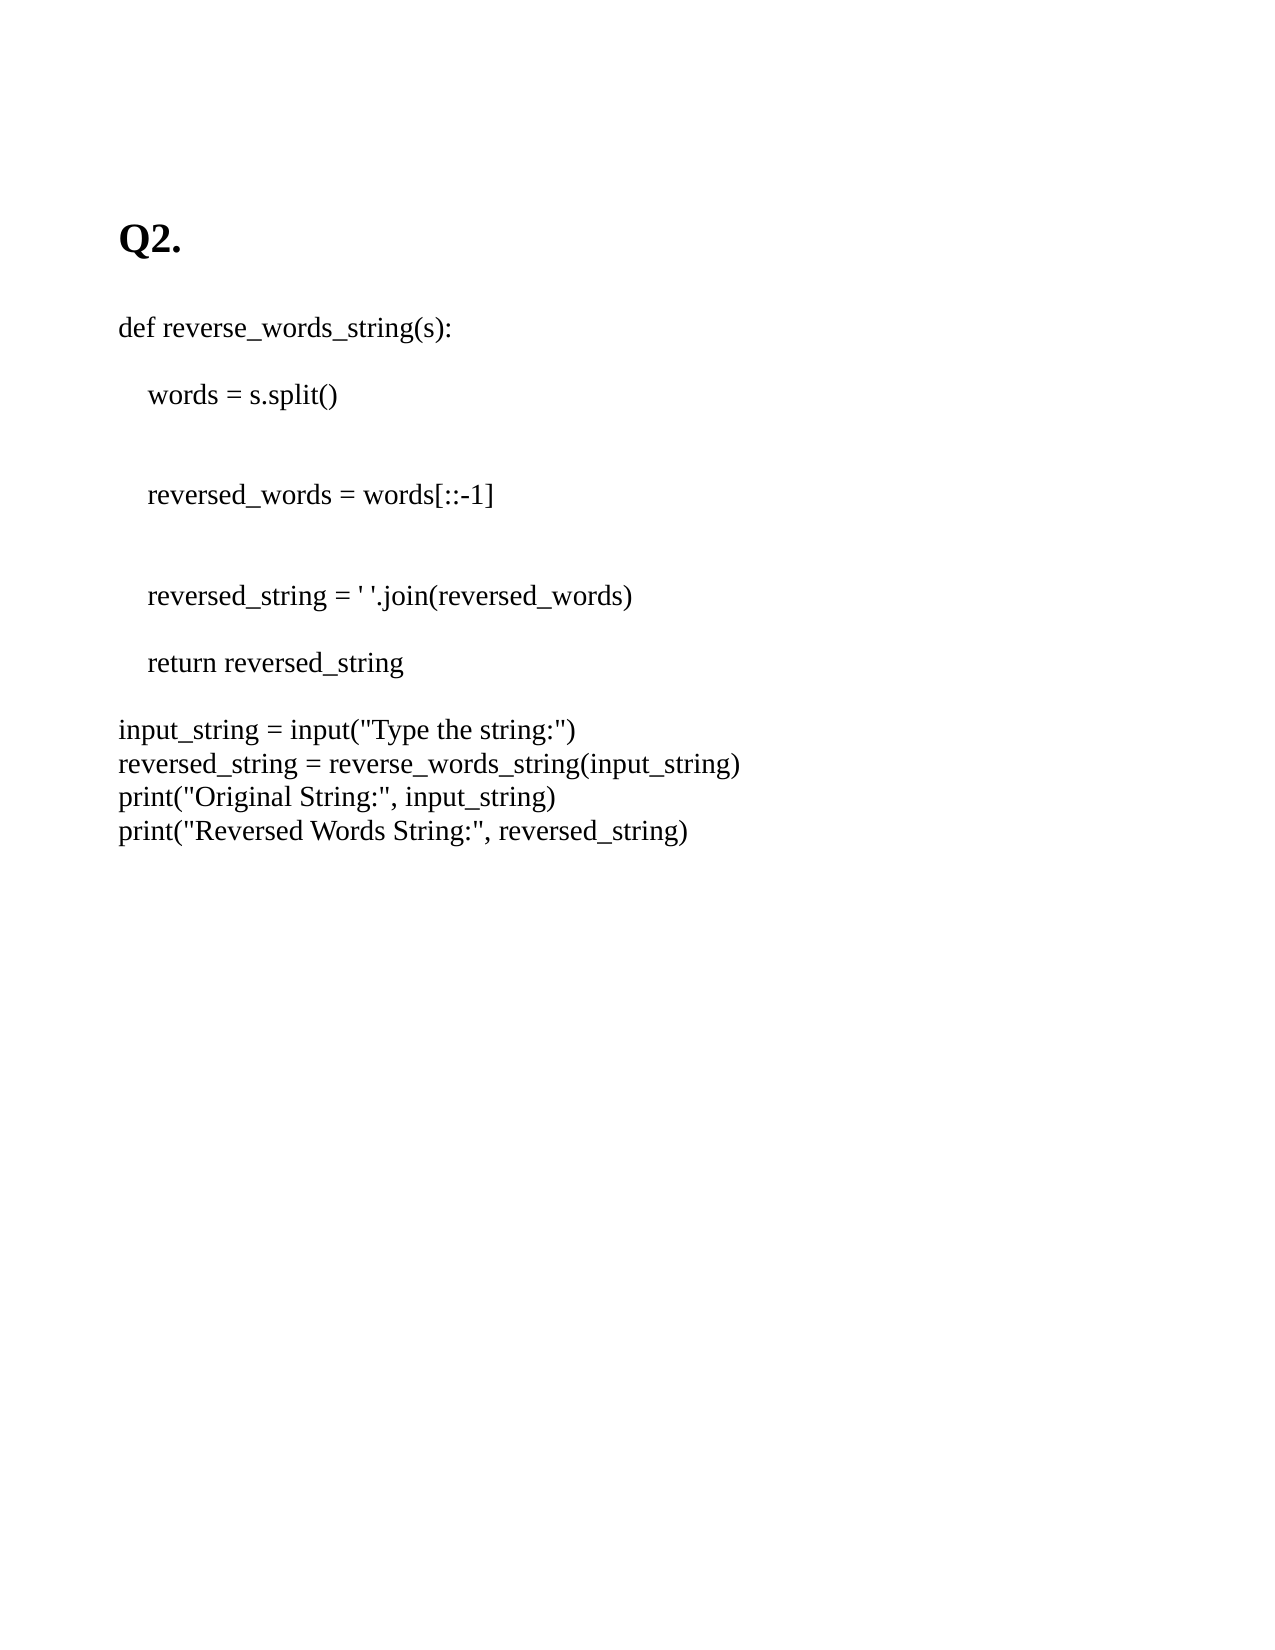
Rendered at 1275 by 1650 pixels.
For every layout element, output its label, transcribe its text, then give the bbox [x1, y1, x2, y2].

text reversed_string = ' '.join(reversed_words) [118, 578, 1157, 612]
text words = s.split() [118, 377, 1157, 410]
text def reverse_words_string(s): [118, 310, 1157, 343]
text print("Reversed Words String:", reversed_string) [118, 813, 1157, 846]
text return reversed_string [118, 645, 1157, 679]
text Q2. [118, 214, 1157, 262]
text reversed_string = reverse_words_string(input_string) [118, 746, 1157, 779]
text input_string = input("Type the string:") [118, 712, 1157, 746]
text print("Original String:", input_string) [118, 779, 1157, 813]
text reversed_words = words[::-1] [118, 477, 1157, 511]
